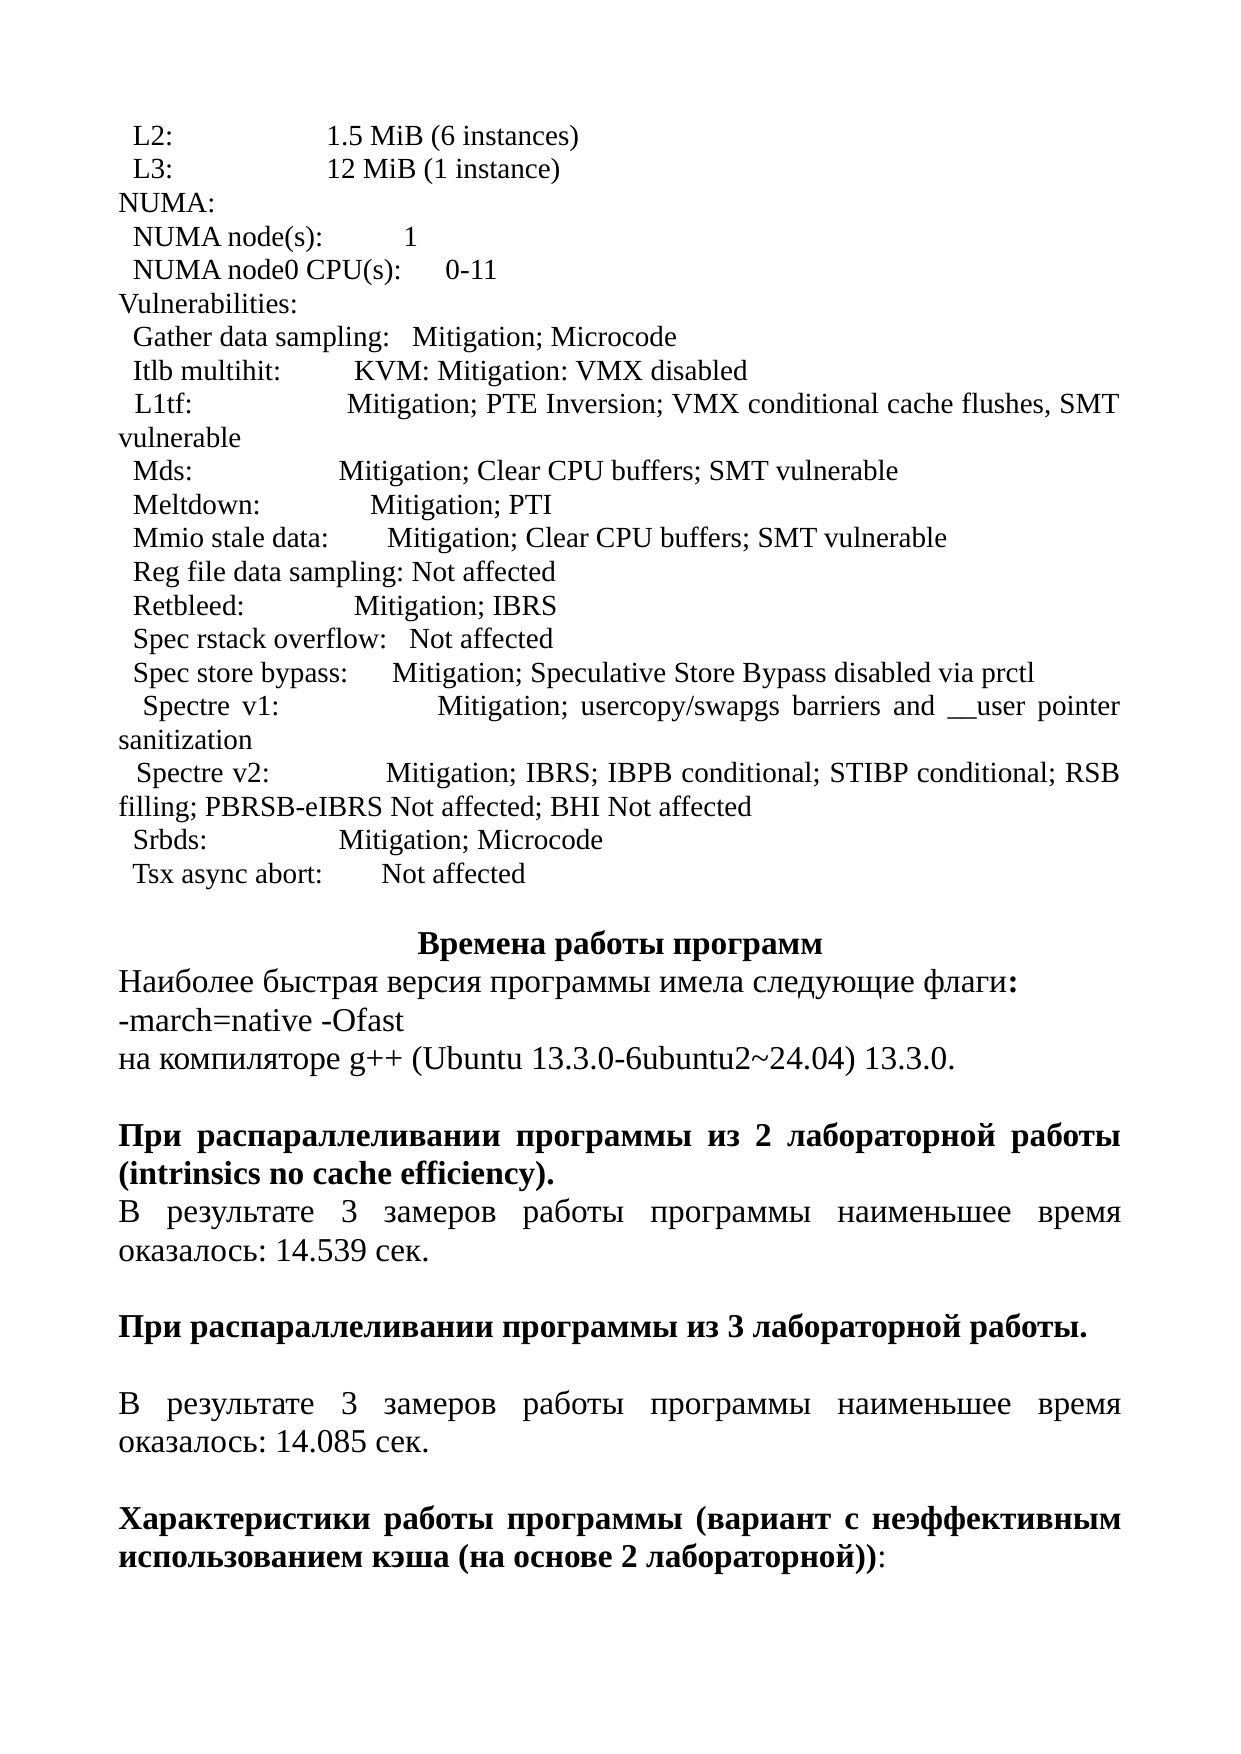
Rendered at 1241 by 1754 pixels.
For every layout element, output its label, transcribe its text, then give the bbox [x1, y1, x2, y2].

text Itlb multihit: KVM: Mitigation: VMX disabled [118, 353, 1122, 386]
text Mmio stale data: Mitigation; Clear CPU buffers; SMT vulnerable [118, 521, 1122, 554]
text Tsx async abort: Not affected [118, 856, 1122, 889]
text Gather data sampling: Mitigation; Microcode [118, 319, 1122, 353]
text L3: 12 MiB (1 instance) [118, 152, 1122, 185]
text NUMA: [118, 185, 1122, 219]
text Srbds: Mitigation; Microcode [118, 822, 1122, 856]
text При распараллеливании программы из 2 лабораторной работы (intrinsics no cache efficiency). [118, 1115, 1122, 1191]
text Spectre v2: Mitigation; IBRS; IBPB conditional; STIBP conditional; RSB filling; PBRSB-eIBRS Not affected; BHI Not affected [118, 755, 1122, 822]
text Reg file data sampling: Not affected [118, 554, 1122, 588]
text В результате 3 замеров работы программы наименьшее время оказалось: 14.539 сек. [118, 1191, 1122, 1268]
text Meltdown: Mitigation; PTI [118, 487, 1122, 521]
text Spec store bypass: Mitigation; Speculative Store Bypass disabled via prctl [118, 655, 1122, 688]
text Наиболее быстрая версия программы имела следующие флаги: [118, 961, 1122, 1000]
text Времена работы программ [118, 923, 1122, 961]
text NUMA node0 CPU(s): 0-11 [118, 252, 1122, 286]
text L2: 1.5 MiB (6 instances) [118, 118, 1122, 152]
text Mds: Mitigation; Clear CPU buffers; SMT vulnerable [118, 453, 1122, 487]
text на компиляторе g++ (Ubuntu 13.3.0-6ubuntu2~2­4.04) 13.3.0. [118, 1038, 1122, 1076]
text В результате 3 замеров работы программы наименьшее время оказалось: 14.085 сек. [118, 1383, 1122, 1460]
text L1tf: Mitigation; PTE Inversion; VMX conditional cache flushes, SMT vulnerable [118, 386, 1122, 453]
text Vulnerabilities: [118, 286, 1122, 319]
text Spec rstack overflow: Not affected [118, 621, 1122, 655]
text Характеристики работы программы (вариант с неэффективным использованием кэша (на основе 2 лабораторной)): [118, 1498, 1122, 1575]
text NUMA node(s): 1 [118, 219, 1122, 252]
text При распараллеливании программы из 3 лабораторной работы. [118, 1306, 1122, 1345]
text Spectre v1: Mitigation; usercopy/swapgs barriers and __user pointer sanitization [118, 688, 1122, 755]
text -march=native -Ofast [118, 1000, 1122, 1038]
text Retbleed: Mitigation; IBRS [118, 588, 1122, 621]
